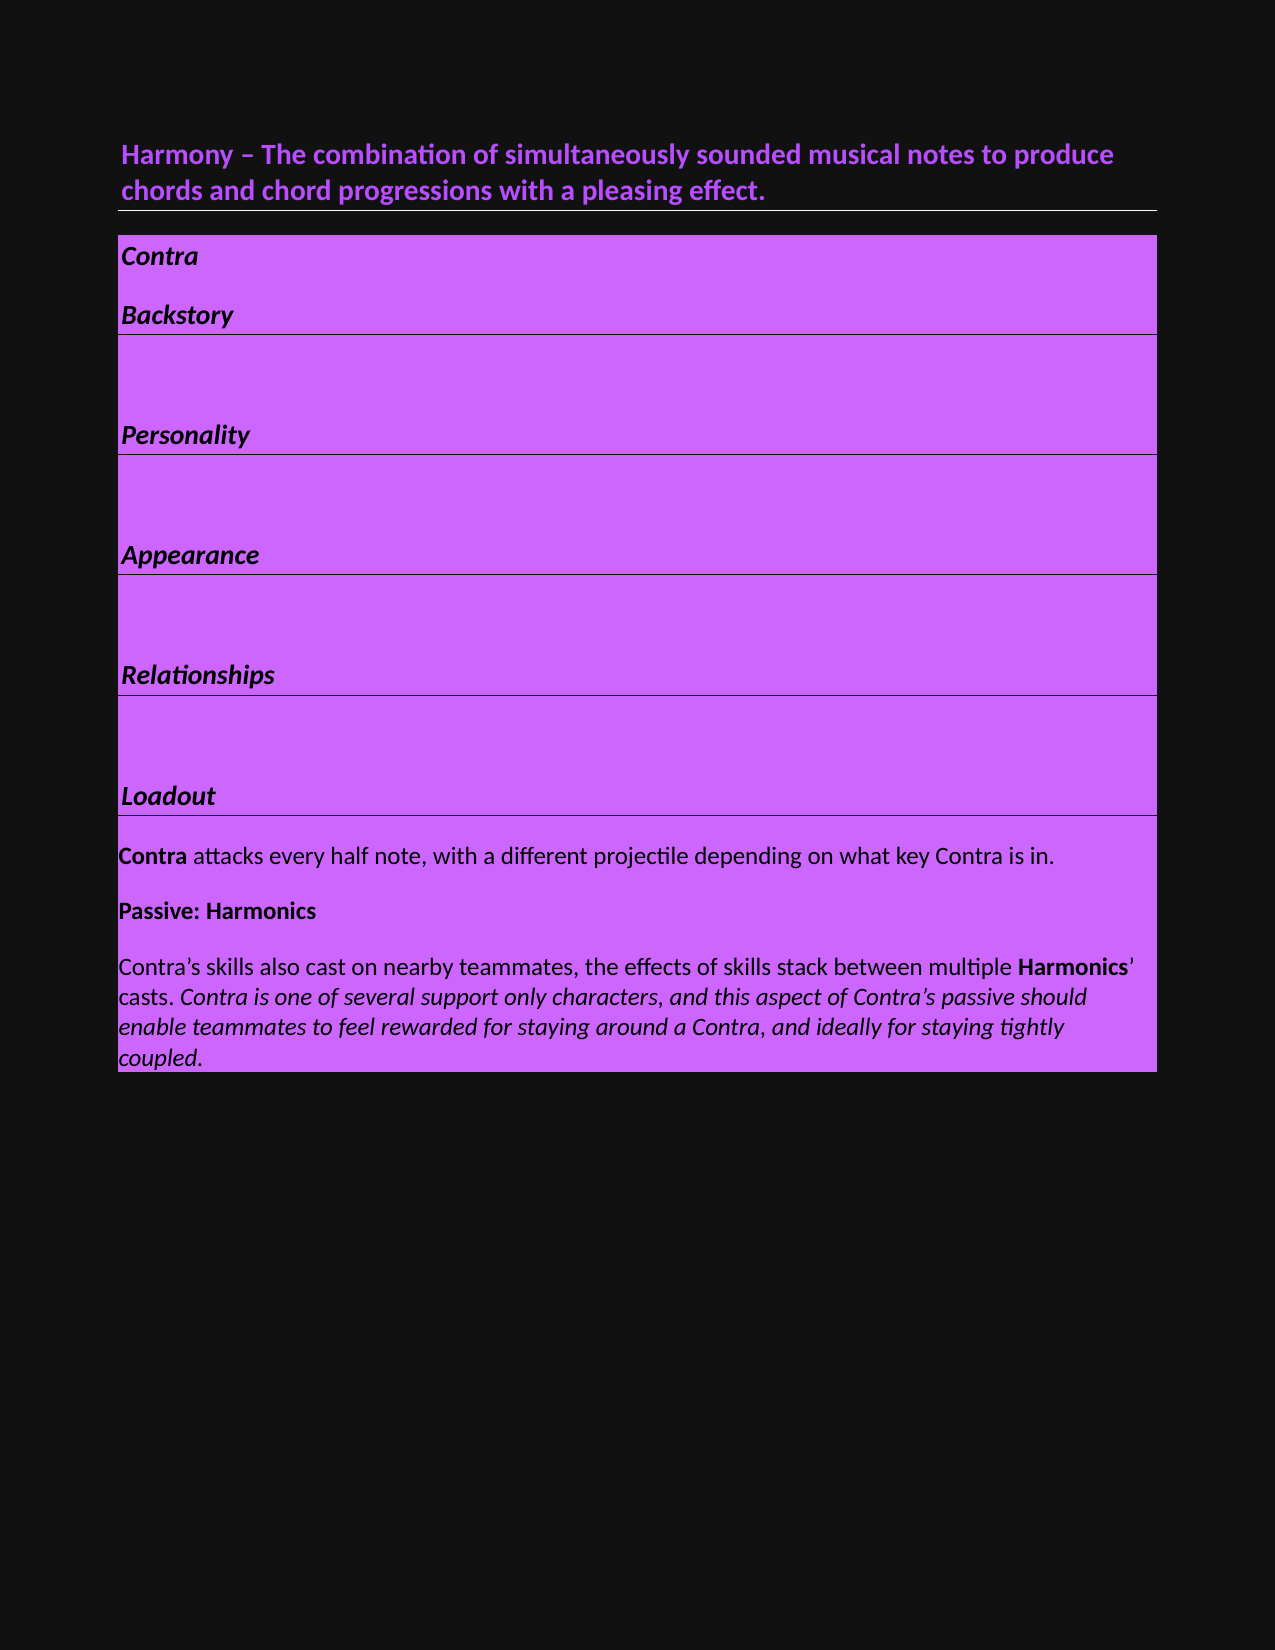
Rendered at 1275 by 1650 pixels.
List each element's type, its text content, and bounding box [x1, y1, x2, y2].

text Contra attacks every half note, with a different projectile depending on what key Contra is in. [118, 840, 1157, 870]
text Passive: Harmonics [118, 895, 1157, 926]
text Loadout [118, 775, 1157, 815]
text Appearance [118, 535, 1157, 574]
text Contra [118, 235, 1157, 272]
subtitle Harmony – The combination of simultaneously sounded musical notes to produce chords and chord progressions with a pleasing effect. [118, 133, 1157, 210]
text Contra’s skills also cast on nearby teammates, the effects of skills stack between multiple Harmonics’ casts. Contra is one of several support only characters, and this aspect of Contra’s passive should enable teammates to feel rewarded for staying around a Contra, and ideally for staying tightly coupled. [118, 951, 1157, 1072]
text Personality [118, 414, 1157, 454]
text Backstory [118, 294, 1157, 334]
text Relationships [118, 655, 1157, 695]
